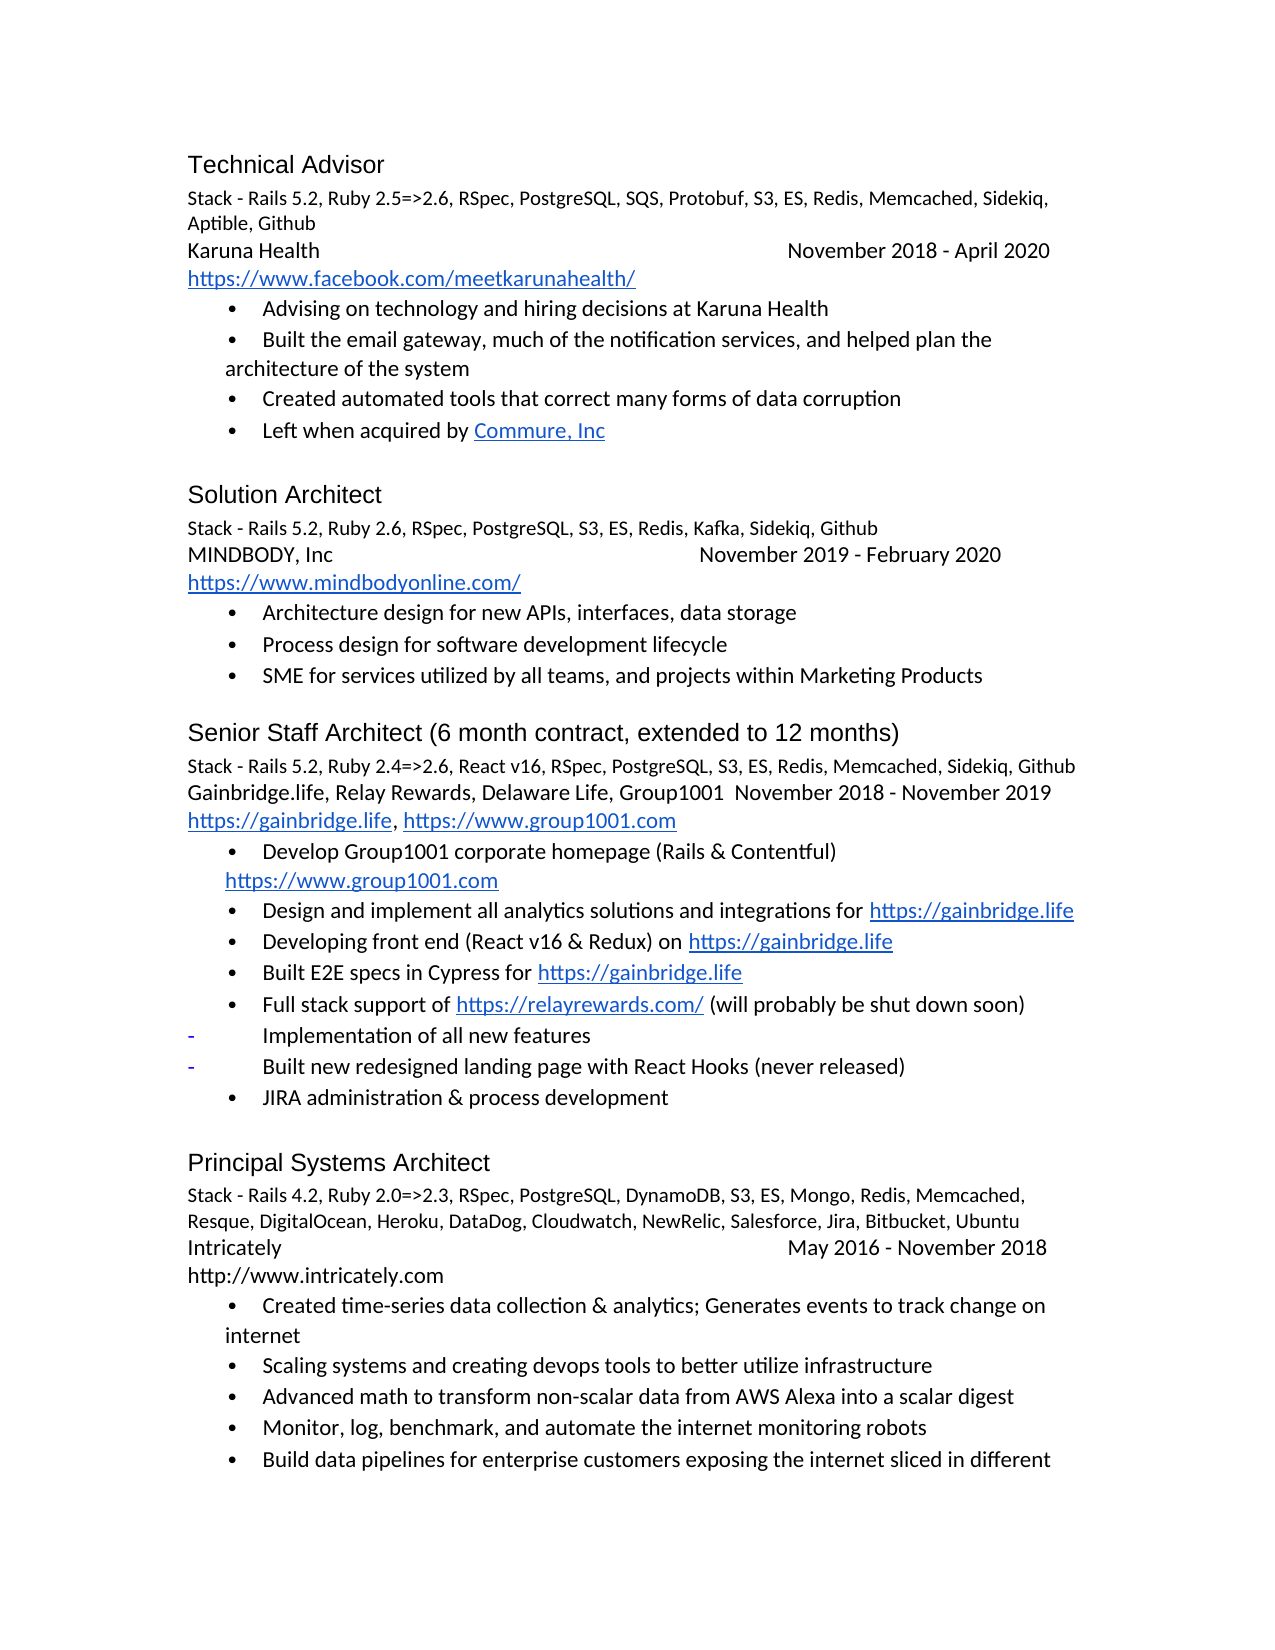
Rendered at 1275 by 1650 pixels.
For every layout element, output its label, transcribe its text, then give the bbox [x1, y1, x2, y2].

list Scaling systems and creating devops tools to better utilize infrastructure [225, 1349, 1087, 1380]
list Full stack support of https://relayrewards.com/ (will probably be shut down soon) [225, 988, 1087, 1019]
text https://www.facebook.com/meetkarunahealth/ [187, 264, 1087, 292]
list JIRA administration & process development [225, 1081, 1087, 1113]
text https://gainbridge.life, https://www.group1001.com [187, 807, 1087, 834]
text Karuna Health November 2018 - April 2020 [187, 236, 1087, 264]
list Built the email gateway, much of the notification services, and helped plan the architecture of the system [225, 323, 1087, 382]
list Develop Group1001 corporate homepage (Rails & Contentful) https://www.group1001.com [225, 834, 1087, 894]
list Built new redesigned landing page with React Hooks (never released) [187, 1050, 1087, 1081]
list Advanced math to transform non-scalar data from AWS Alexa into a scalar digest [225, 1380, 1087, 1411]
text http://www.intricately.com [187, 1261, 1087, 1289]
list Process design for software development lifecycle [225, 628, 1087, 659]
list Developing front end (React v16 & Redux) on https://gainbridge.life [225, 925, 1087, 956]
list Implementation of all new features [187, 1019, 1087, 1050]
list Left when acquired by Commure, Inc [225, 414, 1087, 445]
text Stack - Rails 5.2, Ruby 2.6, RSpec, PostgreSQL, S3, ES, Redis, Kafka, Sidekiq, Github [187, 515, 1087, 540]
text MINDBODY, Inc November 2019 - February 2020 [187, 540, 1087, 568]
subtitle Principal Systems Architect [187, 1148, 1087, 1176]
subtitle Solution Architect [187, 480, 1087, 509]
list Build data pipelines for enterprise customers exposing the internet sliced in different [225, 1442, 1087, 1474]
subtitle Technical Advisor [187, 150, 1087, 179]
text Stack - Rails 4.2, Ruby 2.0=>2.3, RSpec, PostgreSQL, DynamoDB, S3, ES, Mongo, Redis, Memcached, Resque, DigitalOcean, Heroku, DataDog, Cloudwatch, NewRelic, Salesforce, Jira, Bitbucket, Ubuntu [187, 1183, 1087, 1233]
text Stack - Rails 5.2, Ruby 2.5=>2.6, RSpec, PostgreSQL, SQS, Protobuf, S3, ES, Redis, Memcached, Sidekiq, Aptible, Github [187, 185, 1087, 236]
list Created automated tools that correct many forms of data corruption [225, 382, 1087, 414]
list Design and implement all analytics solutions and integrations for https://gainbridge.life [225, 894, 1087, 925]
list Created time-series data collection & analytics; Generates events to track change on internet [225, 1289, 1087, 1349]
list Monitor, log, benchmark, and automate the internet monitoring robots [225, 1411, 1087, 1442]
text https://www.mindbodyonline.com/ [187, 568, 1087, 596]
text Stack - Rails 5.2, Ruby 2.4=>2.6, React v16, RSpec, PostgreSQL, S3, ES, Redis, Memcached, Sidekiq, Github [187, 753, 1087, 778]
text Intricately May 2016 - November 2018 [187, 1233, 1087, 1261]
list Architecture design for new APIs, interfaces, data storage [225, 596, 1087, 628]
list SME for services utilized by all teams, and projects within Marketing Products [225, 659, 1087, 690]
text Gainbridge.life, Relay Rewards, Delaware Life, Group1001 November 2018 - November 2019 [187, 778, 1087, 807]
list Built E2E specs in Cypress for https://gainbridge.life [225, 956, 1087, 988]
list Advising on technology and hiring decisions at Karuna Health [225, 292, 1087, 323]
subtitle Senior Staff Architect (6 month contract, extended to 12 months) [187, 718, 1087, 747]
